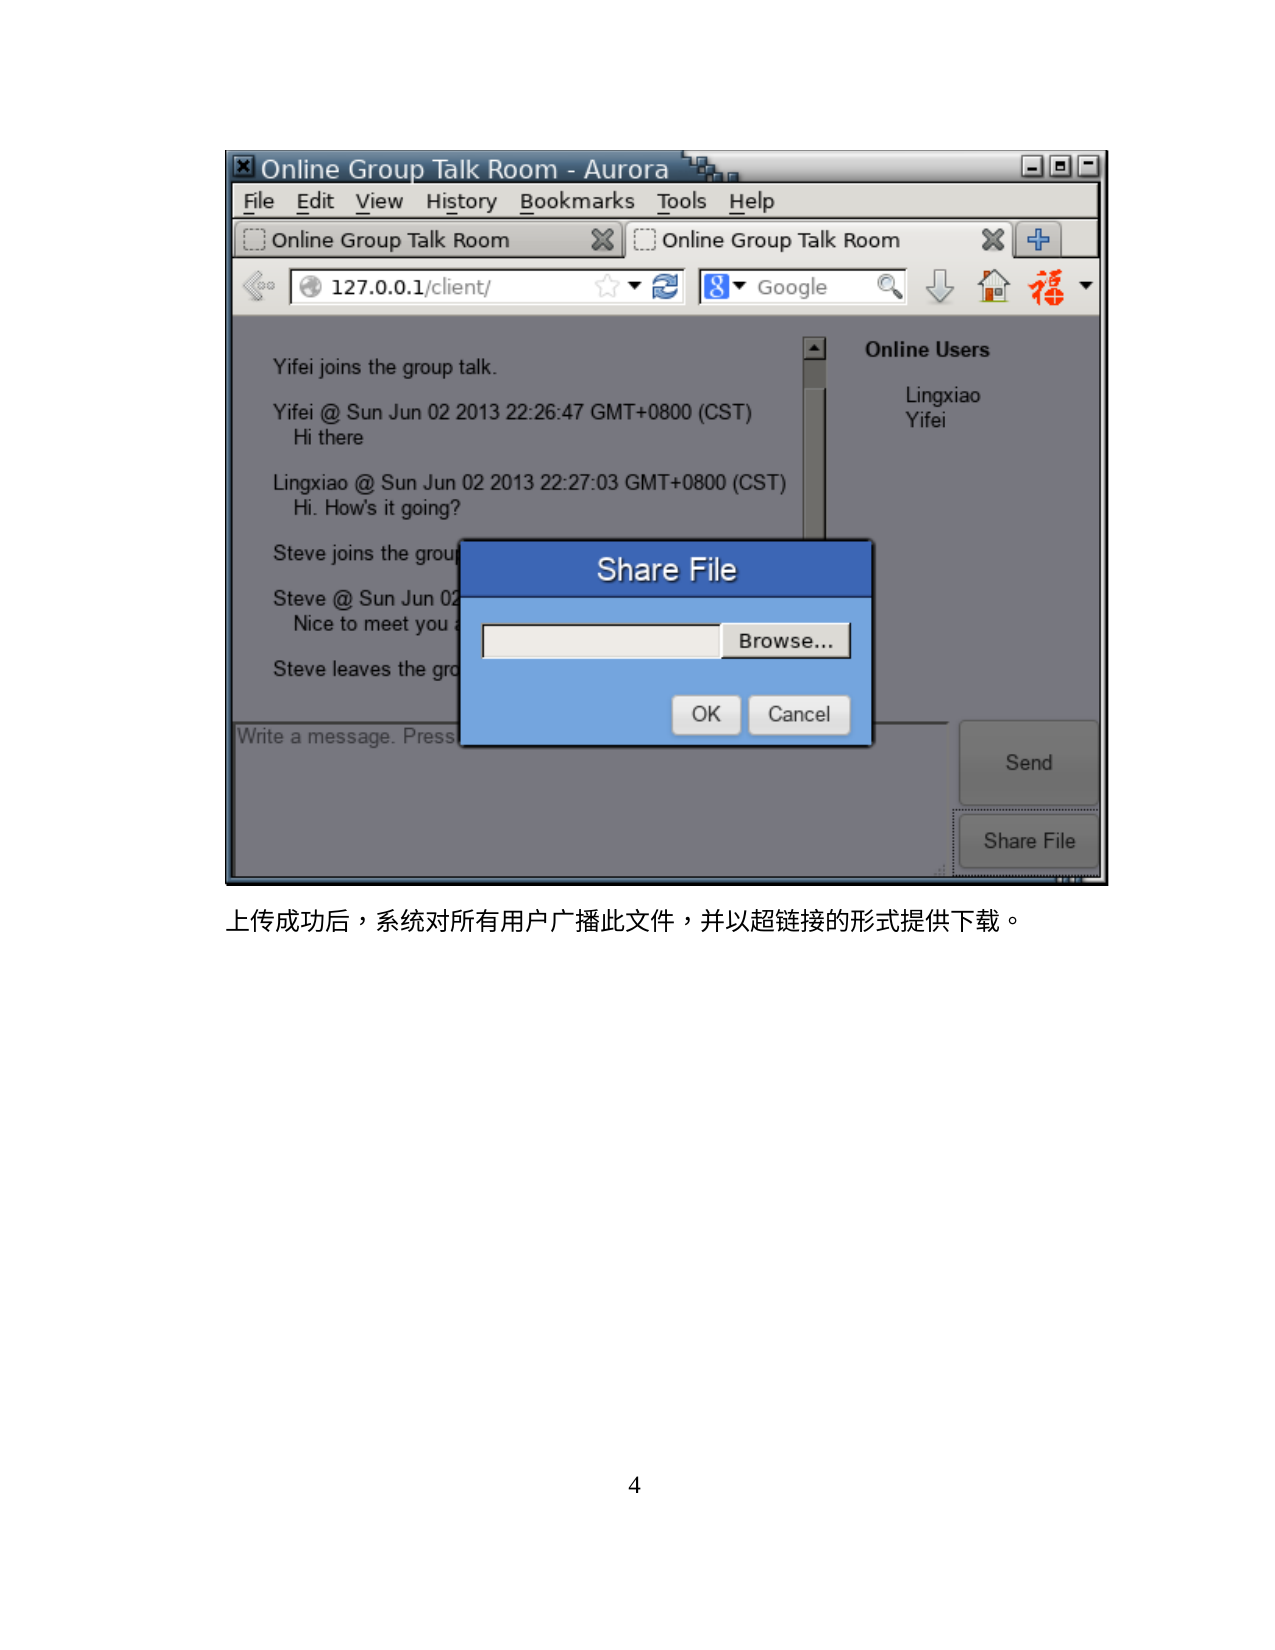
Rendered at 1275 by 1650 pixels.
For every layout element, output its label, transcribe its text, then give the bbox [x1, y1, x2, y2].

picture [225, 150, 1109, 886]
list 上传成功后，系统对所有用户广播此文件，并以超链接的形式提供下载。 [187, 903, 1125, 937]
